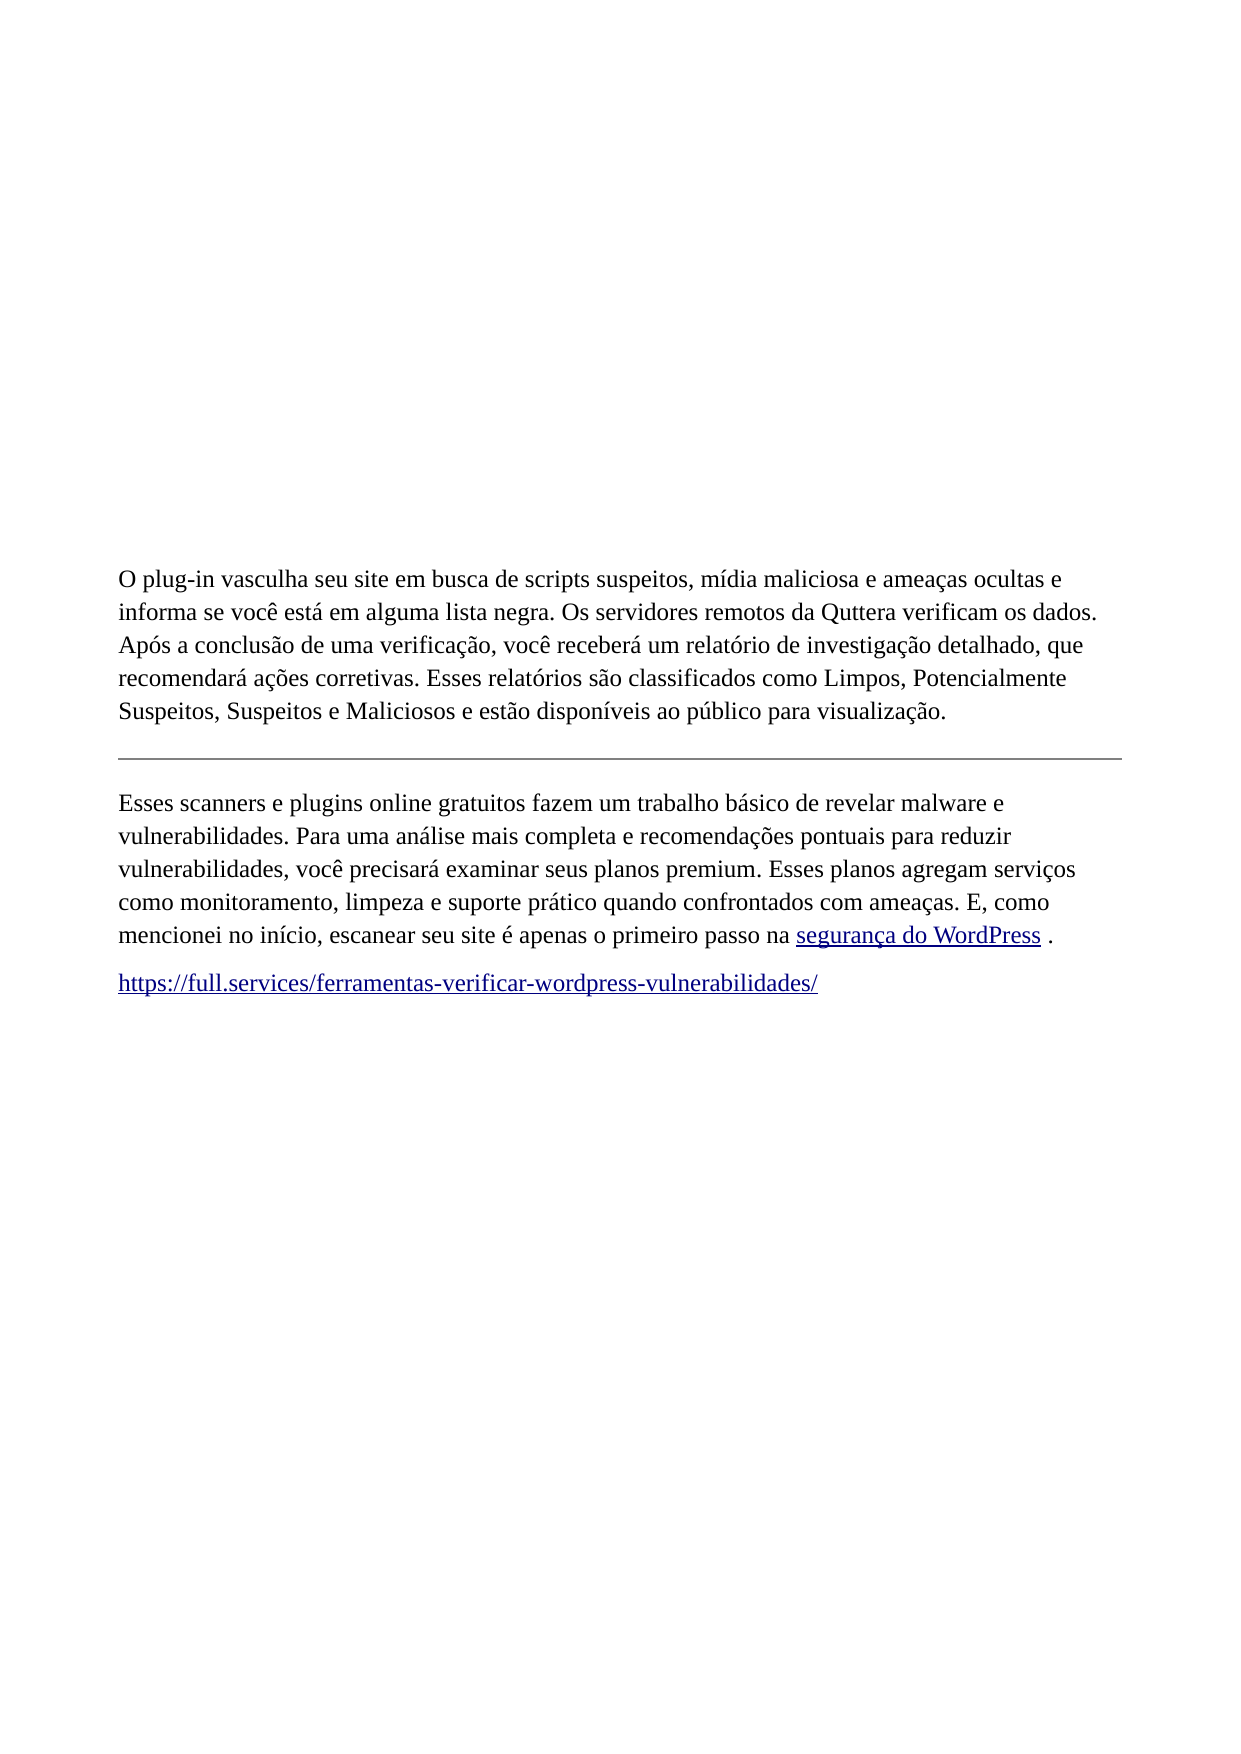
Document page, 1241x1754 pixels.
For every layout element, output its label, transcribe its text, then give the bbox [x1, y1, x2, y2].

text Esses scanners e plugins online gratuitos fazem um trabalho básico de revelar malware e vulnerabilidades. Para uma análise mais completa e recomendações pontuais para reduzir vulnerabilidades, você precisará examinar seus planos premium. Esses planos agregam serviços como monitoramento, limpeza e suporte prático quando confrontados com ameaças. E, como mencionei no início, escanear seu site é apenas o primeiro passo na segurança do WordPress . [118, 788, 1122, 949]
text O plug-in vasculha seu site em busca de scripts suspeitos, mídia maliciosa e ameaças ocultas e informa se você está em alguma lista negra. Os servidores remotos da Quttera verificam os dados. Após a conclusão de uma verificação, você receberá um relatório de investigação detalhado, que recomendará ações corretivas. Esses relatórios são classificados como Limpos, Potencialmente Suspeitos, Suspeitos e Maliciosos e estão disponíveis ao público para visualização. [118, 564, 1122, 725]
text https://full.services/ferramentas-verificar-wordpress-vulnerabilidades/ [118, 968, 1122, 997]
